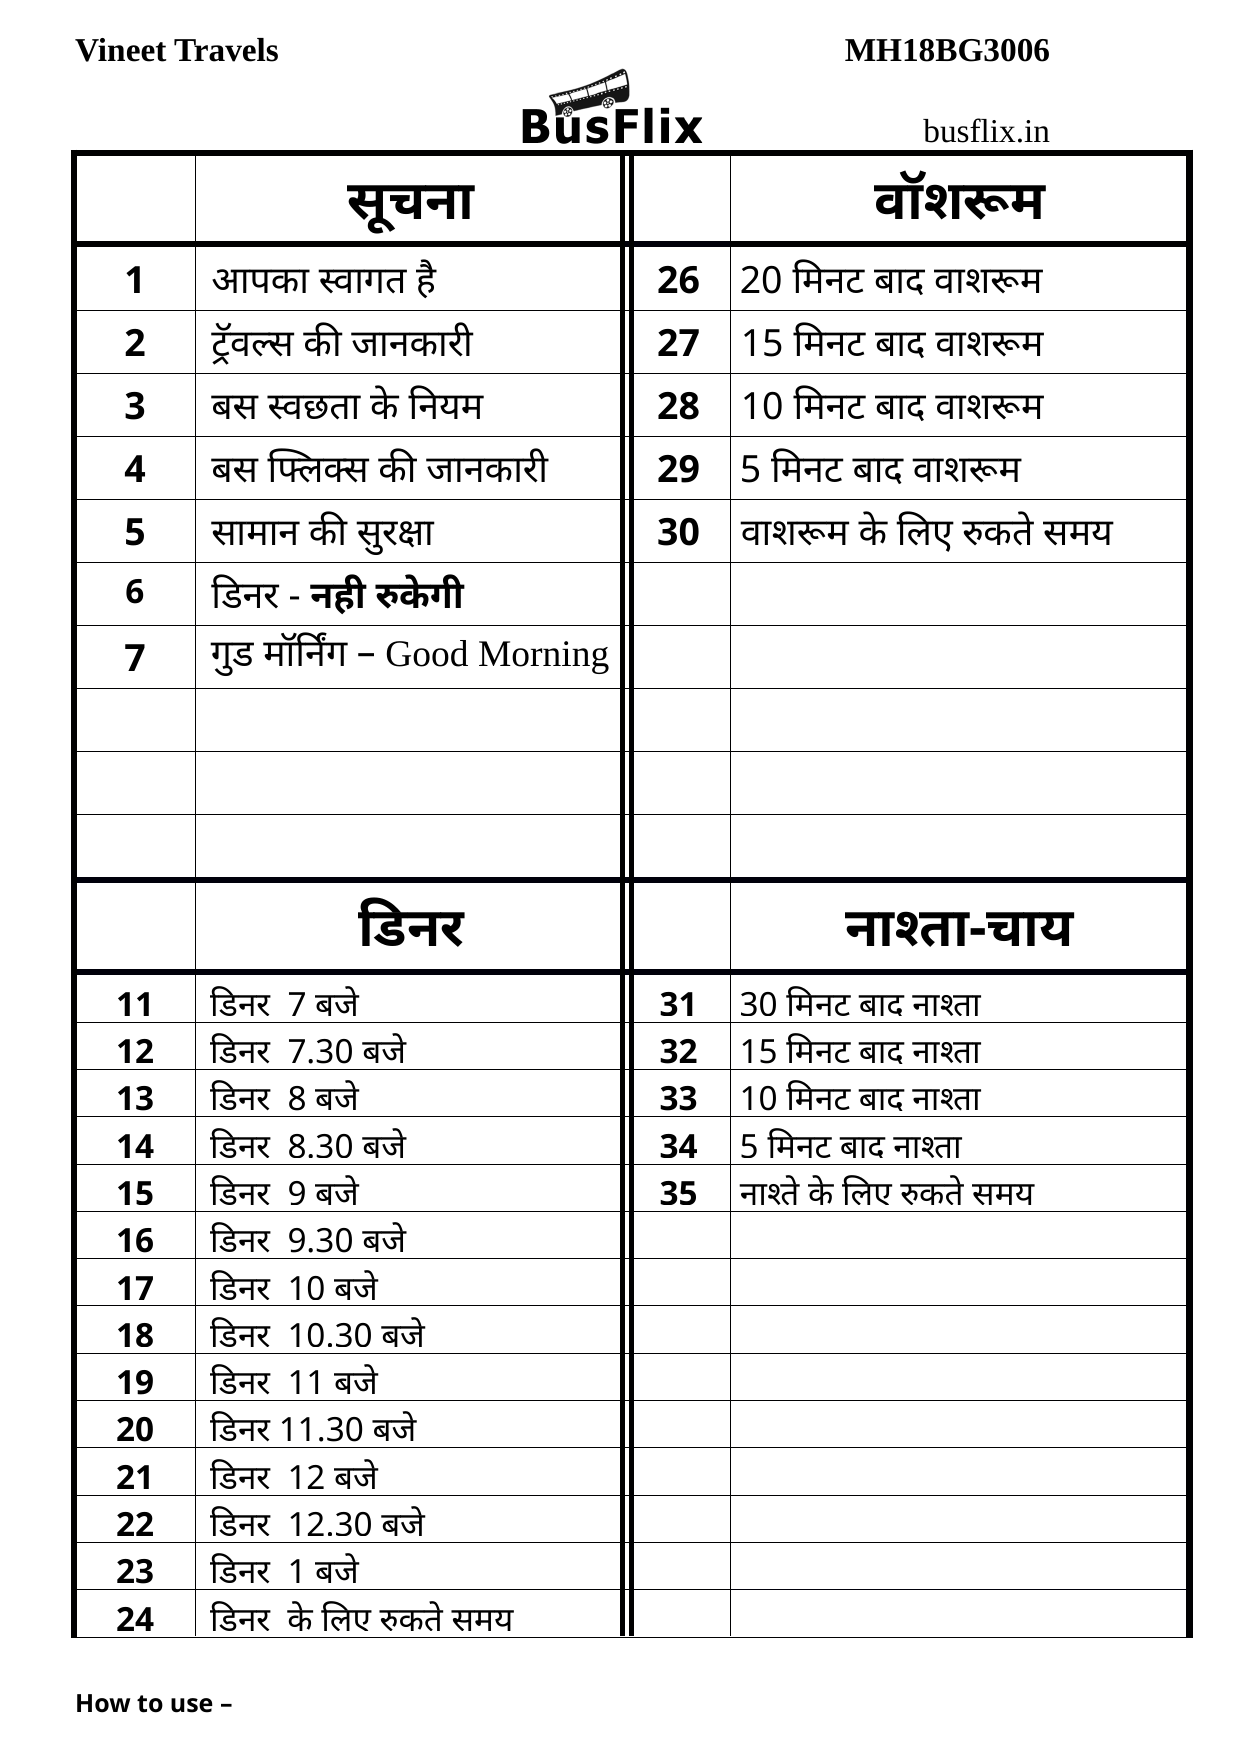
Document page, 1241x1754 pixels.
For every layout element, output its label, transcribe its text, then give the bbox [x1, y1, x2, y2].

table_header [77, 156, 195, 241]
table_cell [77, 752, 195, 814]
table_cell [731, 689, 1186, 751]
table_cell [731, 1212, 1186, 1258]
table_cell 32 [634, 1023, 730, 1069]
table_cell [634, 1543, 730, 1589]
table_cell नाश्ते के लिए रुकते समय [731, 1165, 1186, 1211]
table_cell [77, 815, 195, 877]
table_cell 35 [634, 1165, 730, 1211]
table_cell [77, 689, 195, 751]
table_header सूचना [196, 156, 620, 241]
table_cell डिनर 7.30 बजे [196, 1023, 620, 1069]
table_cell 3 [77, 374, 195, 436]
table_cell 15 मिनट बाद नाश्ता [731, 1023, 1186, 1069]
table_cell 30 मिनट बाद नाश्ता [731, 975, 1186, 1022]
table_cell डिनर 9 बजे [196, 1165, 620, 1211]
table_cell 31 [634, 975, 730, 1022]
table_cell 33 [634, 1070, 730, 1116]
table_cell बस फ्लिक्स की जानकारी [196, 437, 620, 499]
table_cell डिनर 7 बजे [196, 975, 620, 1022]
table_cell 30 [634, 500, 730, 562]
table_cell [634, 1496, 730, 1542]
table_cell डिनर 12.30 बजे [196, 1496, 620, 1542]
table_cell [196, 815, 620, 877]
table_cell डिनर [196, 883, 620, 968]
table_cell [634, 1212, 730, 1258]
table_cell 11 [77, 975, 195, 1022]
table_cell 15 [77, 1165, 195, 1211]
table_cell [731, 1306, 1186, 1353]
table_cell 15 मिनट बाद वाशरूम [731, 311, 1186, 373]
table_cell 10 मिनट बाद नाश्ता [731, 1070, 1186, 1116]
table_cell 12 [77, 1023, 195, 1069]
table_cell 29 [634, 437, 730, 499]
table_cell 4 [77, 437, 195, 499]
table_cell 17 [77, 1259, 195, 1305]
table_cell 7 [77, 626, 195, 688]
table_cell [634, 1448, 730, 1494]
table_cell आपका स्वागत है [196, 247, 620, 310]
table_cell 16 [77, 1212, 195, 1258]
table_cell वाशरूम के लिए रुकते समय [731, 500, 1186, 562]
table_cell [634, 689, 730, 751]
table_cell 20 मिनट बाद वाशरूम [731, 247, 1186, 310]
table_cell [731, 1354, 1186, 1400]
table_cell [731, 1401, 1186, 1447]
table_cell [731, 563, 1186, 625]
text How to use – [75, 1686, 1165, 1720]
table_cell [731, 1448, 1186, 1494]
table_cell [634, 1354, 730, 1400]
table_cell [196, 689, 620, 751]
table_cell 23 [77, 1543, 195, 1589]
table_cell [634, 1401, 730, 1447]
table_cell [634, 883, 730, 968]
table_cell डिनर - नही रुकेगी [196, 563, 620, 625]
table_cell [634, 626, 730, 688]
table_cell 5 [77, 500, 195, 562]
table_cell डिनर के लिए रुकते समय [196, 1590, 620, 1636]
table_cell 14 [77, 1117, 195, 1163]
table_cell डिनर 11 बजे [196, 1354, 620, 1400]
table_cell [634, 1306, 730, 1353]
table_cell [634, 752, 730, 814]
table_cell 19 [77, 1354, 195, 1400]
table_cell [634, 563, 730, 625]
table_cell [731, 752, 1186, 814]
table_cell डिनर 8 बजे [196, 1070, 620, 1116]
table_cell [731, 1590, 1186, 1636]
table_cell डिनर 10.30 बजे [196, 1306, 620, 1353]
table_cell डिनर 10 बजे [196, 1259, 620, 1305]
table_cell 28 [634, 374, 730, 436]
table_cell [77, 883, 195, 968]
table_cell [634, 815, 730, 877]
table_cell डिनर 11.30 बजे [196, 1401, 620, 1447]
table_cell 5 मिनट बाद वाशरूम [731, 437, 1186, 499]
table_cell 6 [77, 563, 195, 625]
table_cell 2 [77, 311, 195, 373]
table_cell [634, 1259, 730, 1305]
table_cell 10 मिनट बाद वाशरूम [731, 374, 1186, 436]
table_cell 20 [77, 1401, 195, 1447]
table_cell 27 [634, 311, 730, 373]
table_cell 24 [77, 1590, 195, 1636]
table_cell [634, 1590, 730, 1636]
table_cell [731, 626, 1186, 688]
table_cell 1 [77, 247, 195, 310]
table_cell डिनर 12 बजे [196, 1448, 620, 1494]
table_cell डिनर 8.30 बजे [196, 1117, 620, 1163]
table_header [634, 156, 730, 241]
table_cell 21 [77, 1448, 195, 1494]
table_cell 18 [77, 1306, 195, 1353]
table_cell सामान की सुरक्षा [196, 500, 620, 562]
table_cell 13 [77, 1070, 195, 1116]
table_cell 22 [77, 1496, 195, 1542]
table_cell डिनर 1 बजे [196, 1543, 620, 1589]
table_cell [731, 815, 1186, 877]
table_cell 34 [634, 1117, 730, 1163]
table_cell ट्रॅवल्स की जानकारी [196, 311, 620, 373]
table_cell डिनर 9.30 बजे [196, 1212, 620, 1258]
table_cell [731, 1496, 1186, 1542]
table_cell गुड मॉर्निंग – Good Morning [196, 626, 620, 688]
table_cell बस स्वछता के नियम [196, 374, 620, 436]
table_cell [196, 752, 620, 814]
table_cell [731, 1543, 1186, 1589]
table_cell [731, 1259, 1186, 1305]
table_cell नाश्ता-चाय [731, 883, 1186, 968]
table_cell 5 मिनट बाद नाश्ता [731, 1117, 1186, 1163]
table_cell 26 [634, 247, 730, 310]
table_header वॉशरूम [731, 156, 1186, 241]
picture [522, 68, 703, 144]
